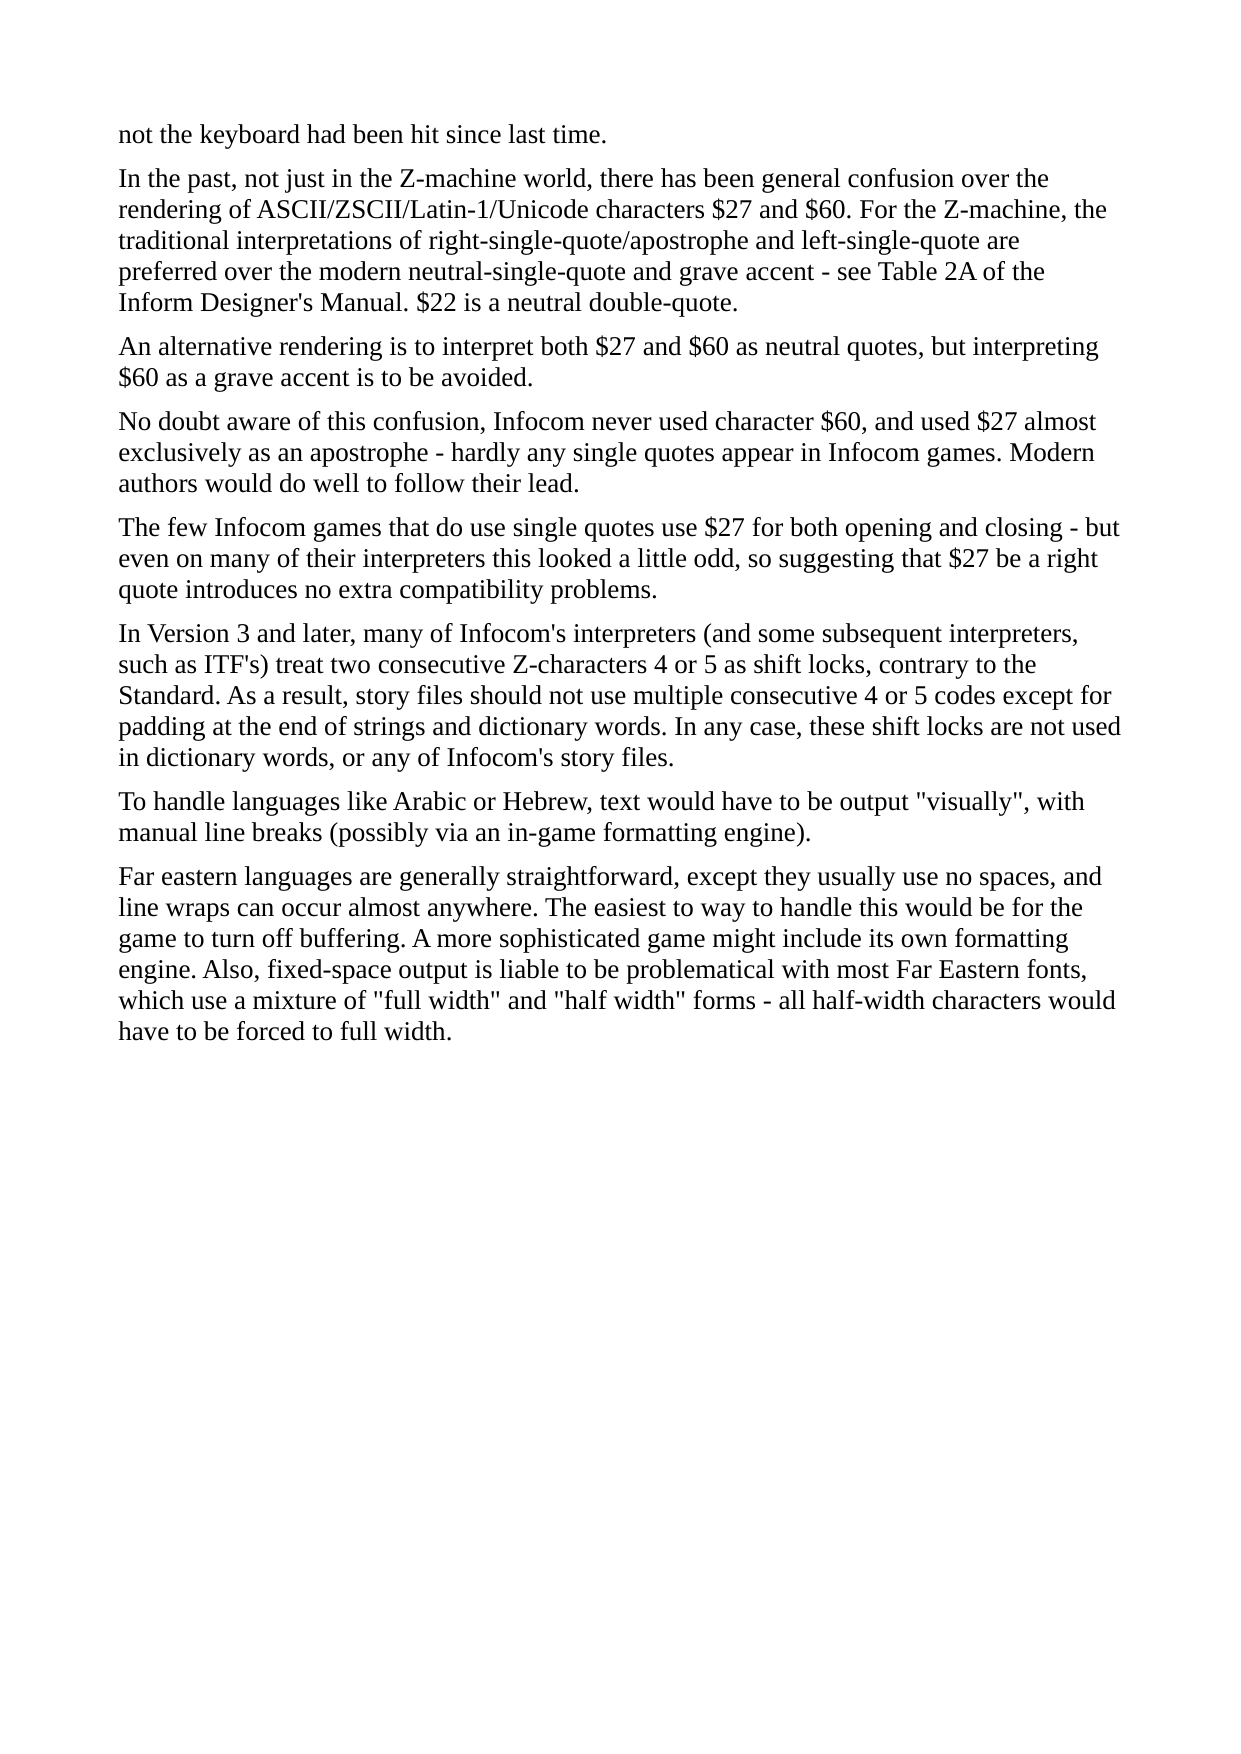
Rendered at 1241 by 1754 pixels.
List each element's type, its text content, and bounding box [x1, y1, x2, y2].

text An alternative rendering is to interpret both $27 and $60 as neutral quotes, but interpreting $60 as a grave accent is to be avoided. [118, 330, 1122, 392]
text The few Infocom games that do use single quotes use $27 for both opening and closing - but even on many of their interpreters this looked a little odd, so suggesting that $27 be a right quote introduces no extra compatibility problems. [118, 511, 1122, 604]
text not the keyboard had been hit since last time. [118, 118, 1122, 149]
text To handle languages like Arabic or Hebrew, text would have to be output "visually", with manual line breaks (possibly via an in-game formatting engine). [118, 785, 1122, 847]
text In Version 3 and later, many of Infocom's interpreters (and some subsequent interpreters, such as ITF's) treat two consecutive Z-characters 4 or 5 as shift locks, contrary to the Standard. As a result, story files should not use multiple consecutive 4 or 5 codes except for padding at the end of strings and dictionary words. In any case, these shift locks are not used in dictionary words, or any of Infocom's story files. [118, 617, 1122, 772]
text No doubt aware of this confusion, Infocom never used character $60, and used $27 almost exclusively as an apostrophe - hardly any single quotes appear in Infocom games. Modern authors would do well to follow their lead. [118, 405, 1122, 498]
text Far eastern languages are generally straightforward, except they usually use no spaces, and line wraps can occur almost anywhere. The easiest to way to handle this would be for the game to turn off buffering. A more sophisticated game might include its own formatting engine. Also, fixed-space output is liable to be problematical with most Far Eastern fonts, which use a mixture of "full width" and "half width" forms - all half-width characters would have to be forced to full width. [118, 860, 1122, 1047]
text In the past, not just in the Z-machine world, there has been general confusion over the rendering of ASCII/ZSCII/Latin-1/Unicode characters $27 and $60. For the Z-machine, the traditional interpretations of right-single-quote/apostrophe and left-single-quote are preferred over the modern neutral-single-quote and grave accent - see Table 2A of the Inform Designer's Manual. $22 is a neutral double-quote. [118, 162, 1122, 317]
